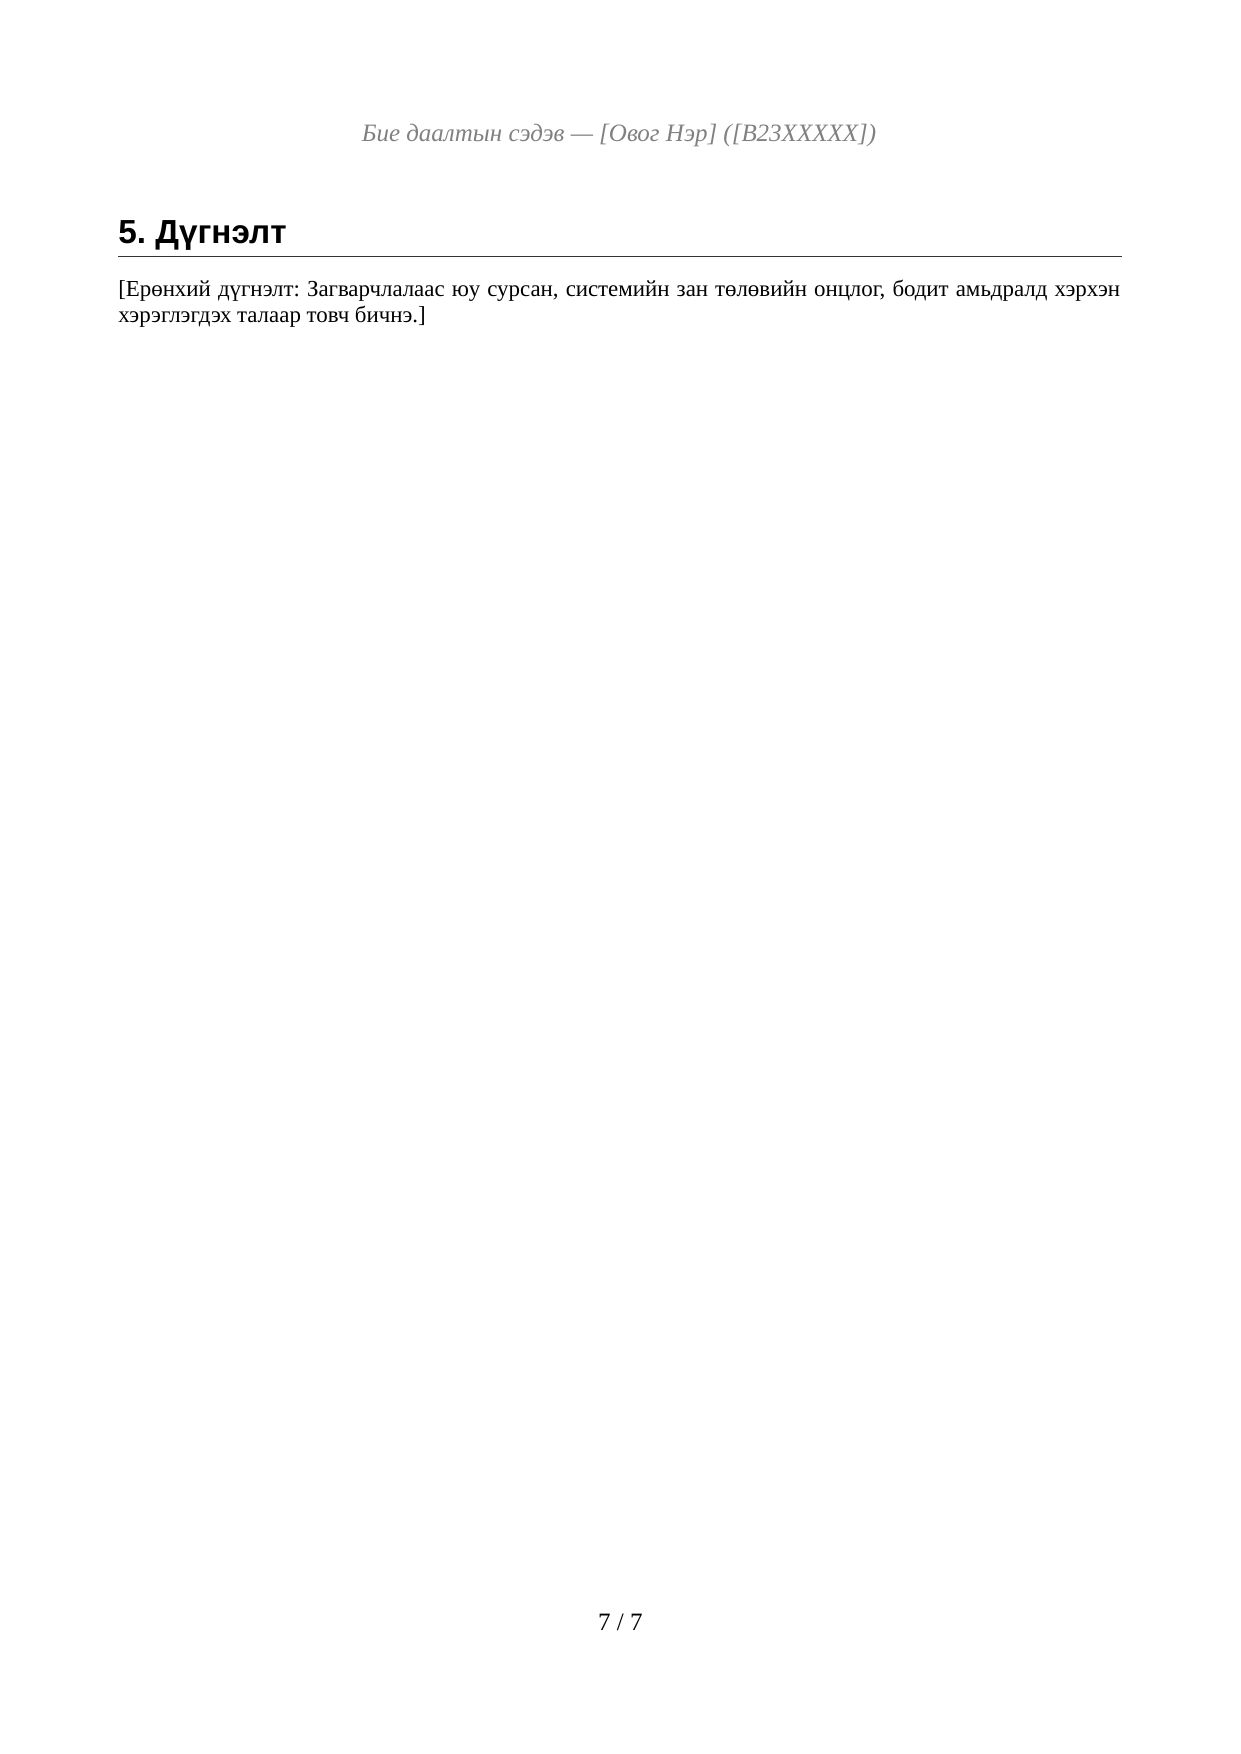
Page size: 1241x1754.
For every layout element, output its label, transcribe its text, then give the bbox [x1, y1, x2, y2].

text [Ерөнхий дүгнэлт: Загварчлалаас юу сурсан, системийн зан төлөвийн онцлог, бодит амьдралд хэрхэн хэрэглэгдэх талаар товч бичнэ.] [118, 275, 1122, 328]
subtitle 5. Дүгнэлт [118, 212, 1122, 256]
